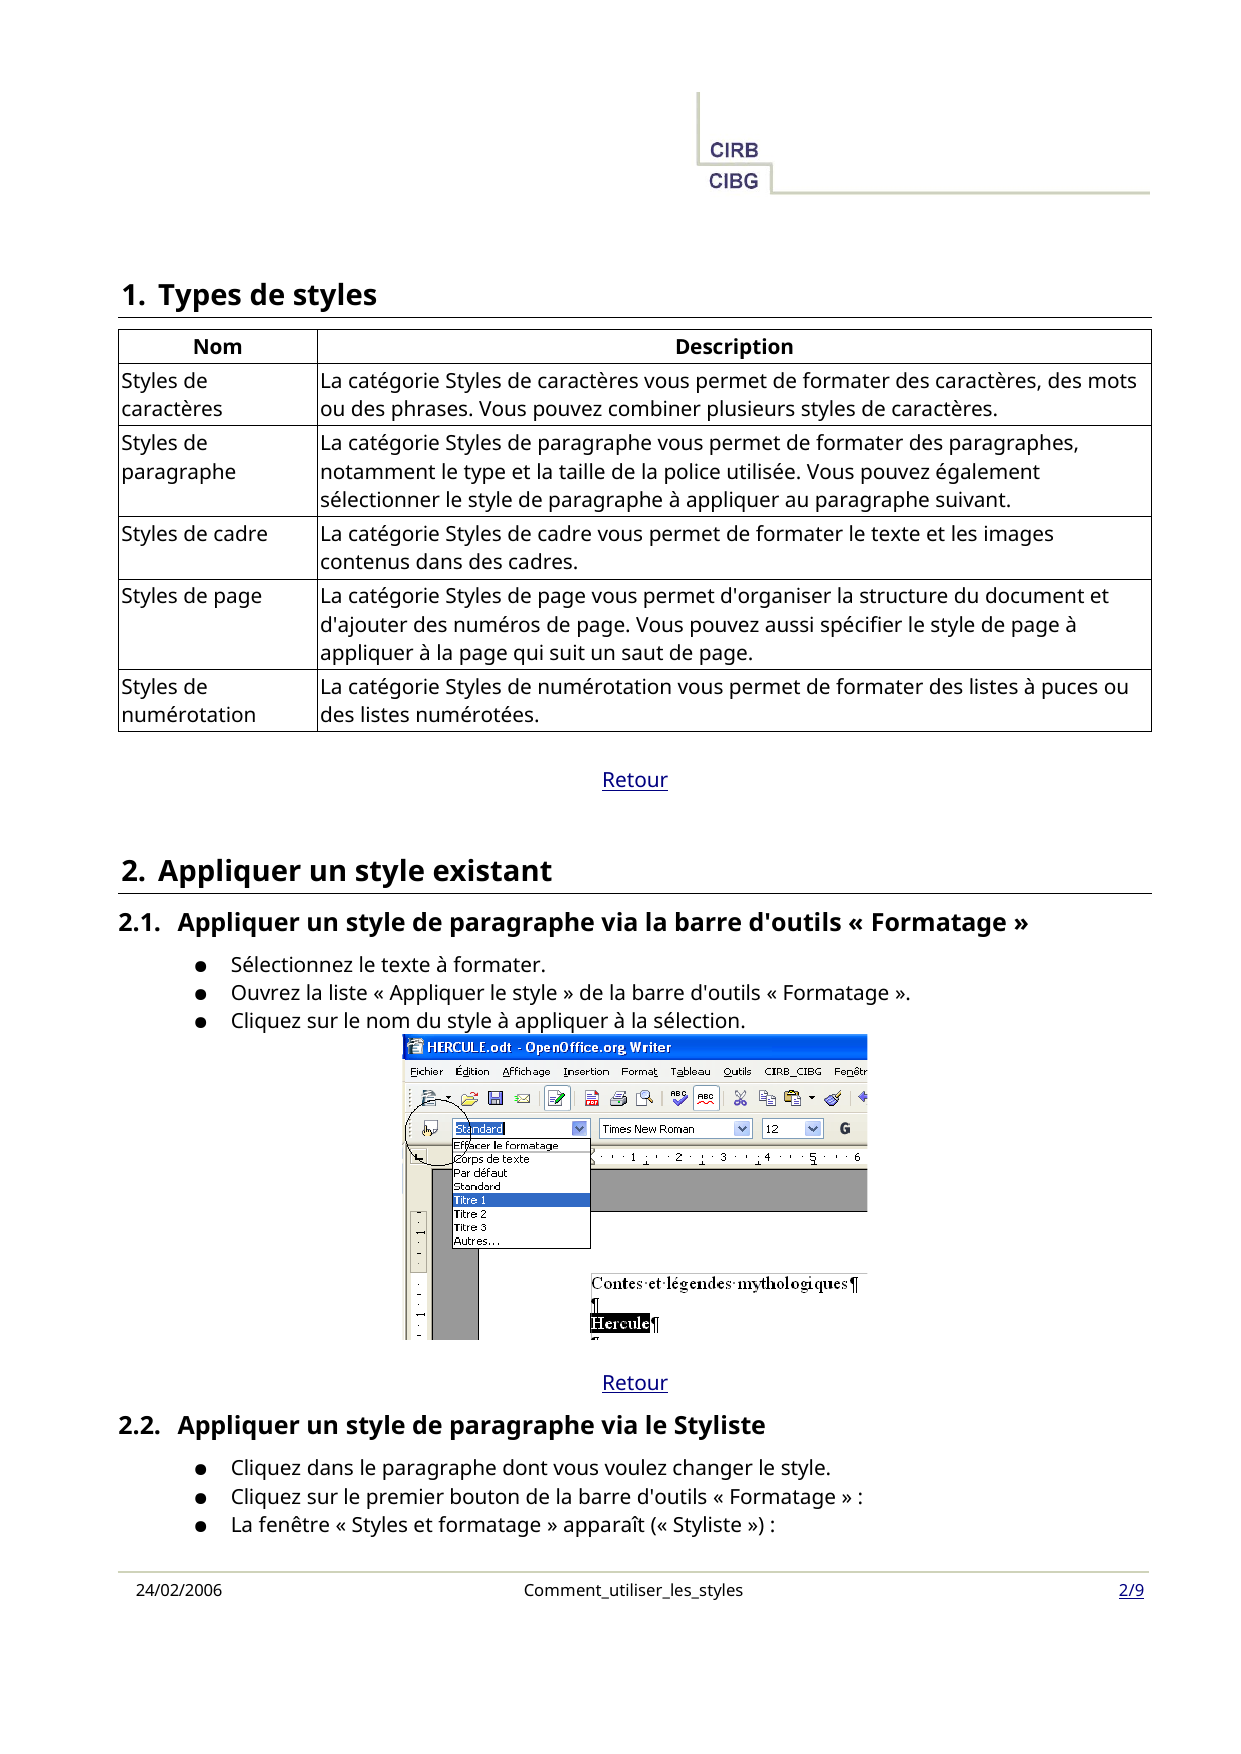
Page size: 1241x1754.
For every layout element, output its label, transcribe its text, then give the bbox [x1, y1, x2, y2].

table_header Retour [118, 760, 1152, 799]
table_cell La catégorie Styles de paragraphe vous permet de formater des paragraphes, notamment le type et la taille de la police utilisée. Vous pouvez également sélectionner le style de paragraphe à appliquer au paragraphe suivant. [318, 426, 1151, 516]
table_cell La catégorie Styles de page vous permet d'organiser la structure du document et d'ajouter des numéros de page. Vous pouvez aussi spécifier le style de page à appliquer à la page qui suit un saut de page. [318, 580, 1151, 669]
list Sélectionnez le texte à formater. [193, 950, 1152, 978]
table_cell Styles de paragraphe [119, 426, 317, 516]
subtitle Appliquer un style existant [118, 847, 1152, 893]
list Ouvrez la liste « Appliquer le style » de la barre d'outils « Formatage ». [193, 978, 1152, 1007]
text Retour [118, 1368, 1152, 1396]
table_cell Styles de caractères [119, 364, 317, 425]
table_cell Styles de cadre [119, 517, 317, 579]
table_cell Styles de page [119, 580, 317, 669]
list Cliquez sur le nom du style à appliquer à la sélection. [193, 1007, 1152, 1035]
subtitle Types de styles [118, 271, 1152, 317]
table_cell La catégorie Styles de numérotation vous permet de formater des listes à puces ou des listes numérotées. [318, 670, 1151, 731]
table_header Nom [119, 330, 317, 363]
table_cell La catégorie Styles de cadre vous permet de formater le texte et les images contenus dans des cadres. [318, 517, 1151, 579]
picture [402, 1034, 868, 1340]
table_cell La catégorie Styles de caractères vous permet de formater des caractères, des mots ou des phrases. Vous pouvez combiner plusieurs styles de caractères. [318, 364, 1151, 425]
list Cliquez dans le paragraphe dont vous voulez changer le style. [193, 1453, 1152, 1482]
subtitle Appliquer un style de paragraphe via la barre d'outils « Formatage » [118, 904, 1152, 938]
list La fenêtre « Styles et formatage » apparaît (« Styliste ») : [193, 1510, 1152, 1538]
subtitle Appliquer un style de paragraphe via le Styliste [118, 1408, 1152, 1442]
table_cell Styles de numérotation [119, 670, 317, 731]
picture [609, 92, 1150, 214]
list Cliquez sur le premier bouton de la barre d'outils « Formatage » : [193, 1482, 1152, 1510]
table_header Description [318, 330, 1151, 363]
